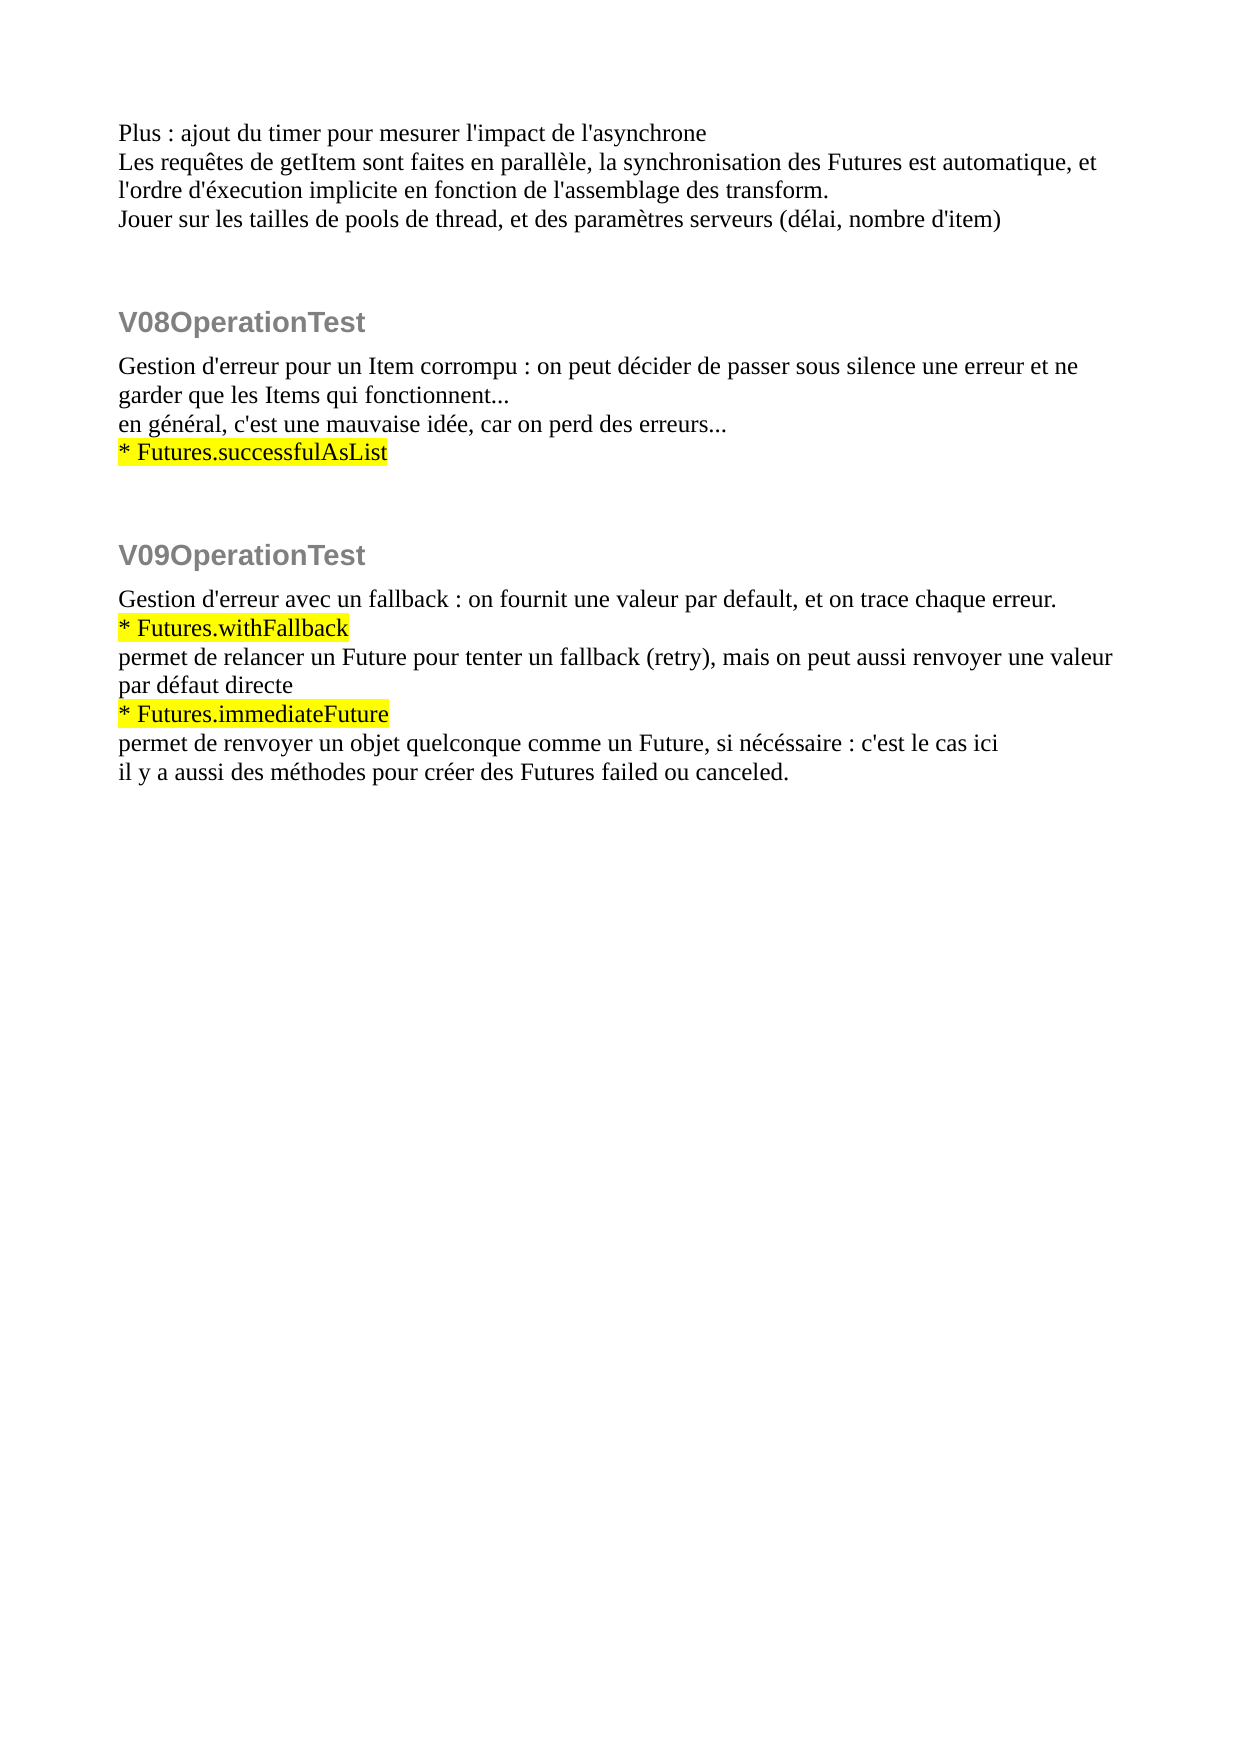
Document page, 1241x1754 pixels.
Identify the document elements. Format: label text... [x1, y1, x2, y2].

text permet de relancer un Future pour tenter un fallback (retry), mais on peut aussi renvoyer une valeur par défaut directe [118, 642, 1122, 699]
text Jouer sur les tailles de pools de thread, et des paramètres serveurs (délai, nombre d'item) [118, 204, 1122, 233]
subtitle V09OperationTest [118, 538, 1122, 572]
subtitle V08OperationTest [118, 305, 1122, 339]
text Les requêtes de getItem sont faites en parallèle, la synchronisation des Futures est automatique, et l'ordre d'éxecution implicite en fonction de l'assemblage des transform. [118, 147, 1122, 204]
text * Futures.withFallback [118, 613, 1122, 642]
text Gestion d'erreur avec un fallback : on fournit une valeur par default, et on trace chaque erreur. [118, 584, 1122, 613]
text Plus : ajout du timer pour mesurer l'impact de l'asynchrone [118, 118, 1122, 147]
text il y a aussi des méthodes pour créer des Futures failed ou canceled. [118, 757, 1122, 786]
text * Futures.immediateFuture [118, 699, 1122, 728]
text Gestion d'erreur pour un Item corrompu : on peut décider de passer sous silence une erreur et ne garder que les Items qui fonctionnent... [118, 351, 1122, 409]
text permet de renvoyer un objet quelconque comme un Future, si nécéssaire : c'est le cas ici [118, 728, 1122, 757]
text * Futures.successfulAsList [118, 437, 1122, 466]
text en général, c'est une mauvaise idée, car on perd des erreurs... [118, 409, 1122, 437]
